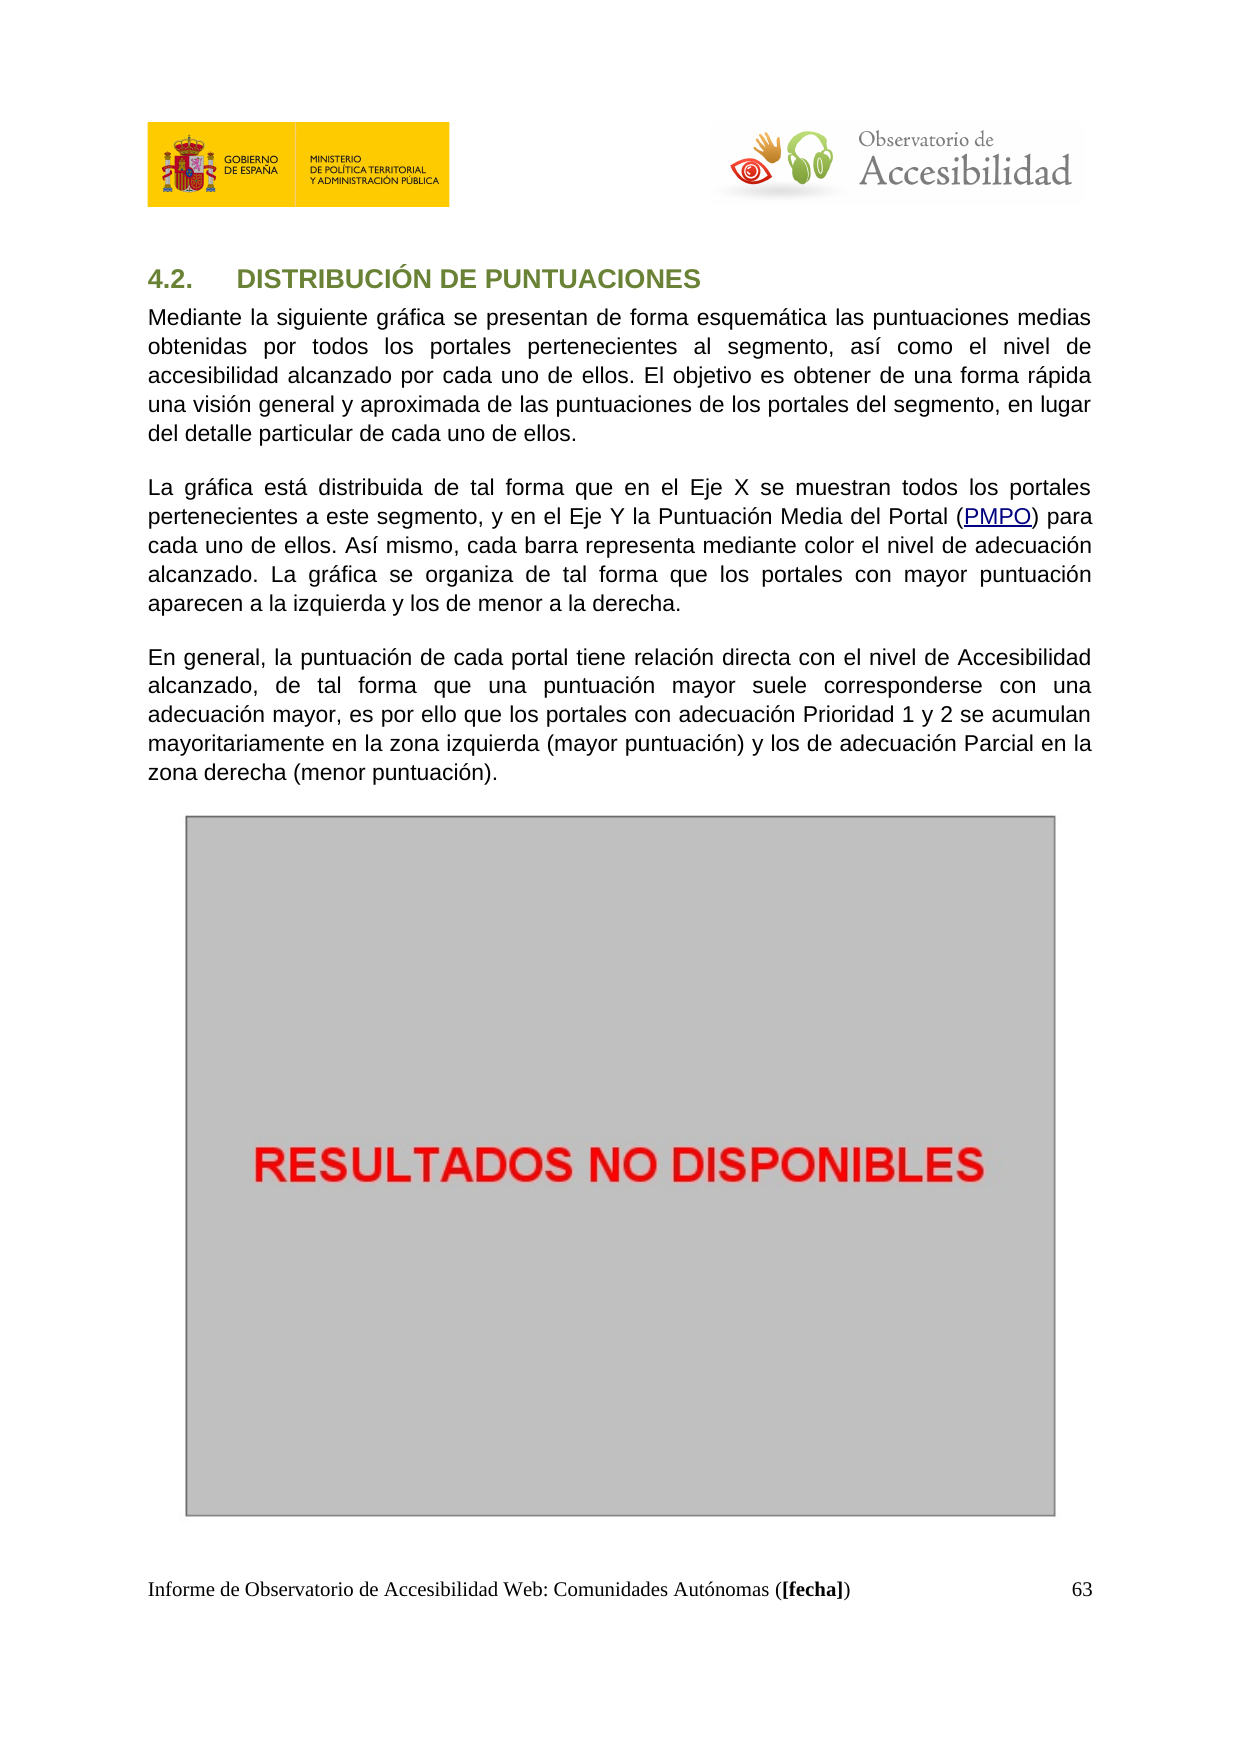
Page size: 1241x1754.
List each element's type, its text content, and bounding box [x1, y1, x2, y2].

picture [178, 813, 1062, 1523]
text Mediante la siguiente gráfica se presentan de forma esquemática las puntuaciones medias obtenidas por todos los portales pertenecientes al segmento, así como el nivel de accesibilidad alcanzado por cada uno de ellos. El objetivo es obtener de una forma rápida una visión general y aproximada de las puntuaciones de los portales del segmento, en lugar del detalle particular de cada uno de ellos. [148, 304, 1092, 446]
text La gráfica está distribuida de tal forma que en el Eje X se muestran todos los portales pertenecientes a este segmento, y en el Eje Y la Puntuación Media del Portal (PMPO) para cada uno de ellos. Así mismo, cada barra representa mediante color el nivel de adecuación alcanzado. La gráfica se organiza de tal forma que los portales con mayor puntuación aparecen a la izquierda y los de menor a la derecha. [148, 474, 1092, 616]
list Distribución de puntuaciones [148, 263, 1092, 294]
picture [710, 122, 1086, 205]
text En general, la puntuación de cada portal tiene relación directa con el nivel de Accesibilidad alcanzado, de tal forma que una puntuación mayor suele corresponderse con una adecuación mayor, es por ello que los portales con adecuación Prioridad 1 y 2 se acumulan mayoritariamente en la zona izquierda (mayor puntuación) y los de adecuación Parcial en la zona derecha (menor puntuación). [148, 643, 1092, 786]
picture [147, 122, 450, 207]
